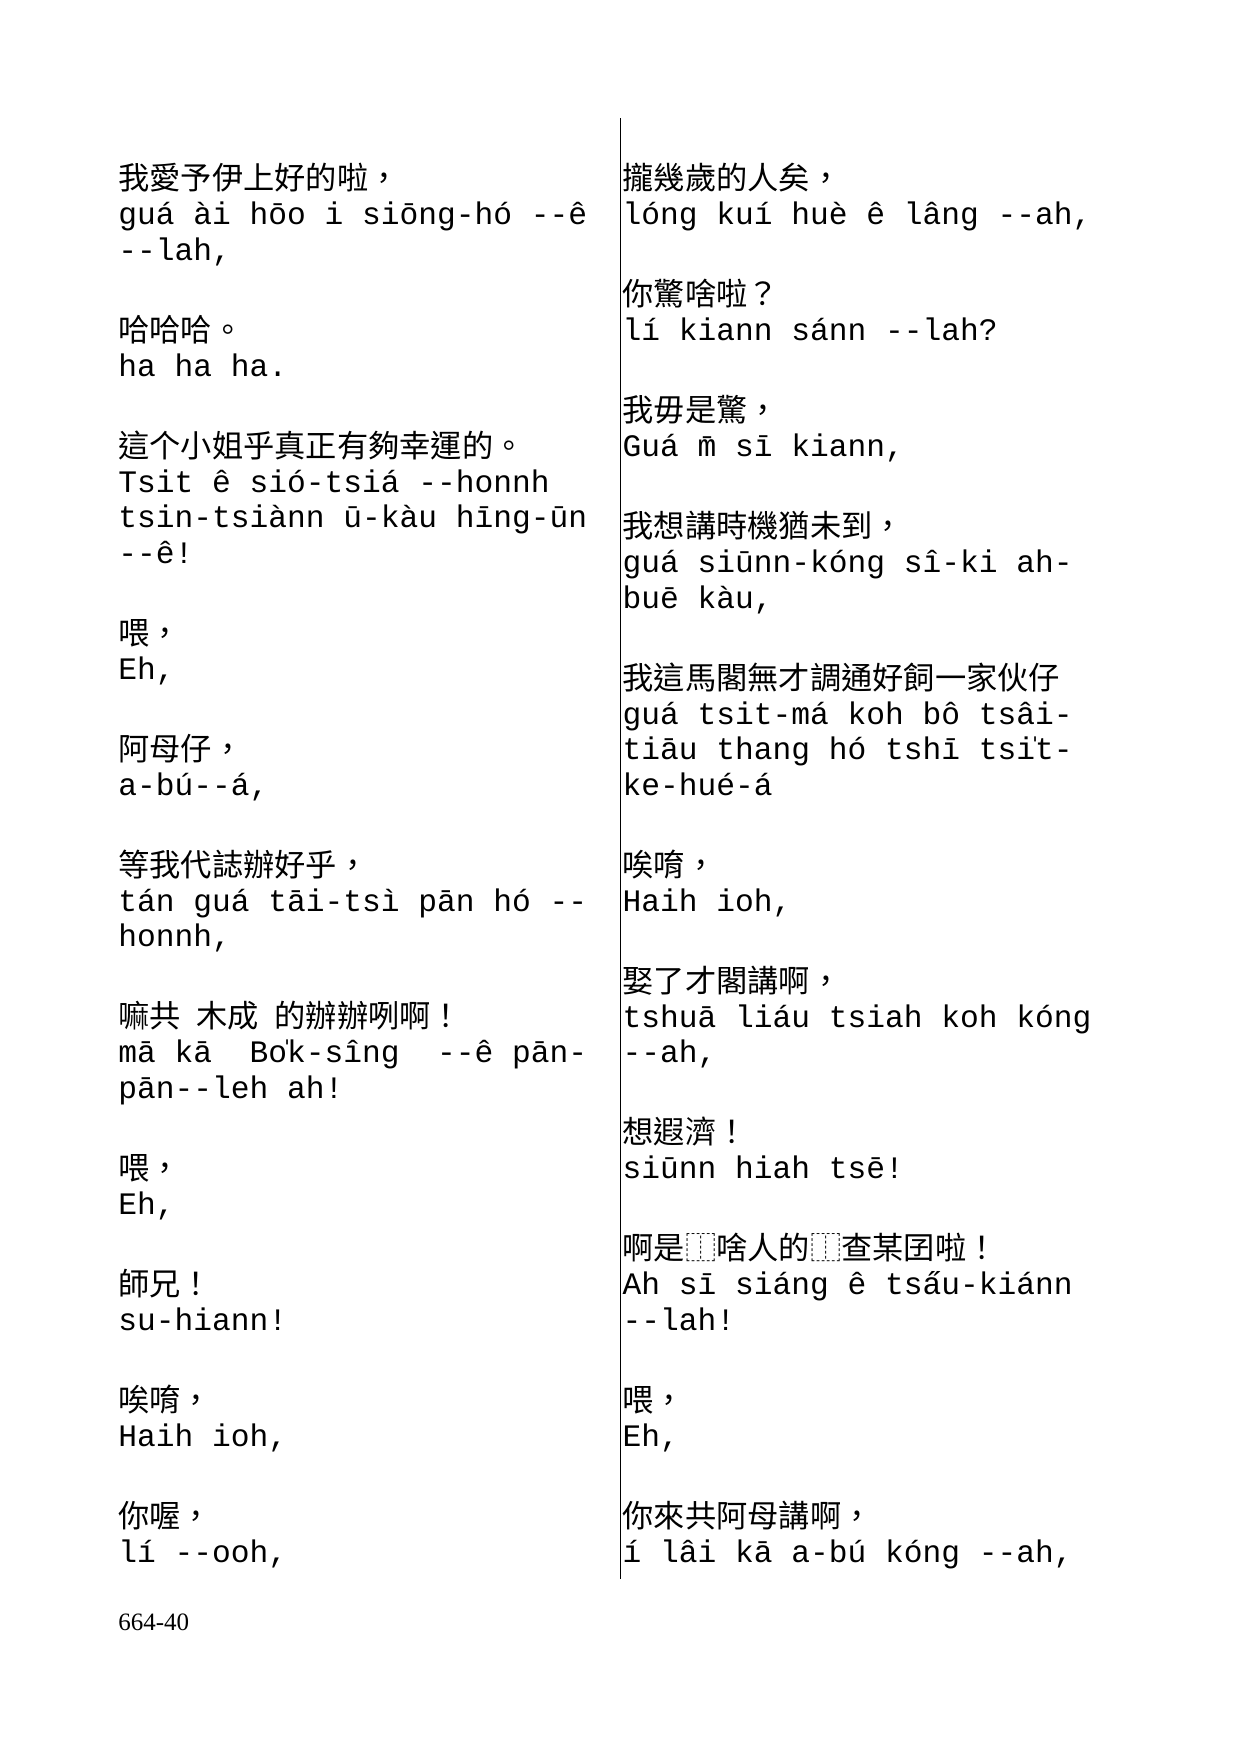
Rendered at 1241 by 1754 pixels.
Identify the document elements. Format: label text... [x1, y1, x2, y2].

text Haih ioh, [622, 885, 1122, 921]
text 攏幾歲的人矣， [622, 153, 1122, 199]
text 你來共阿母講啊， [622, 1491, 1122, 1536]
text Tsit ê sió-tsiá --honnh tsin-tsiànn ū-kàu hīng-ūn --ê! [118, 466, 618, 572]
text guá siūnn-kóng sî-ki ah-buē kàu, [622, 547, 1122, 618]
text 阿母仔， [118, 724, 618, 769]
text 我這馬閣無才調通好飼一家伙仔 [622, 653, 1122, 698]
text ha ha ha. [118, 350, 618, 386]
text 師兄！ [118, 1259, 618, 1304]
text 啊是⿰啥人的⿰查某囝啦！ [622, 1223, 1122, 1269]
text 你喔， [118, 1491, 618, 1536]
text Eh, [118, 1188, 618, 1223]
text í lâi kā a-bú kóng --ah, [622, 1536, 1122, 1572]
text tshuā liáu tsiah koh kóng --ah, [622, 1001, 1122, 1072]
text Eh, [622, 1420, 1122, 1456]
text Haih ioh, [118, 1420, 618, 1456]
text mā kā Bo̍k-sîng --ê pān-pān--leh ah! [118, 1037, 618, 1107]
text 想遐濟！ [622, 1107, 1122, 1153]
text lóng kuí huè ê lâng --ah, [622, 199, 1122, 234]
text su-hiann! [118, 1304, 618, 1339]
text Guá m̄ sī kiann, [622, 431, 1122, 466]
text 我想講時機猶未到， [622, 502, 1122, 547]
text 娶了才閣講啊， [622, 956, 1122, 1001]
text lí kiann sánn --lah? [622, 315, 1122, 350]
text Eh, [118, 653, 618, 688]
text 嘛共 木成 的辦辦咧啊！ [118, 991, 618, 1037]
text 唉唷， [622, 840, 1122, 885]
text Ah sī siáng ê tsa̋u-kiánn --lah! [622, 1269, 1122, 1339]
text a-bú--á, [118, 769, 618, 804]
text guá tsit-má koh bô tsâi-tiāu thang hó tshī tsi̍t-ke-hué-á [622, 698, 1122, 804]
text 我毋是驚， [622, 386, 1122, 431]
text siūnn hiah tsē! [622, 1153, 1122, 1188]
text tán guá tāi-tsì pān hó --honnh, [118, 885, 618, 956]
text 我愛予伊上好的啦， [118, 153, 618, 199]
text 唉唷， [118, 1375, 618, 1420]
text 喂， [118, 608, 618, 653]
text guá ài hōo i siōng-hó --ê --lah, [118, 199, 618, 269]
text 喂， [118, 1143, 618, 1188]
text lí --ooh, [118, 1536, 618, 1572]
text 等我代誌辦好乎， [118, 840, 618, 885]
text 喂， [622, 1375, 1122, 1420]
text 這个小姐乎真正有夠幸運的。 [118, 421, 618, 466]
text 你驚啥啦？ [622, 269, 1122, 315]
text 哈哈哈。 [118, 305, 618, 350]
